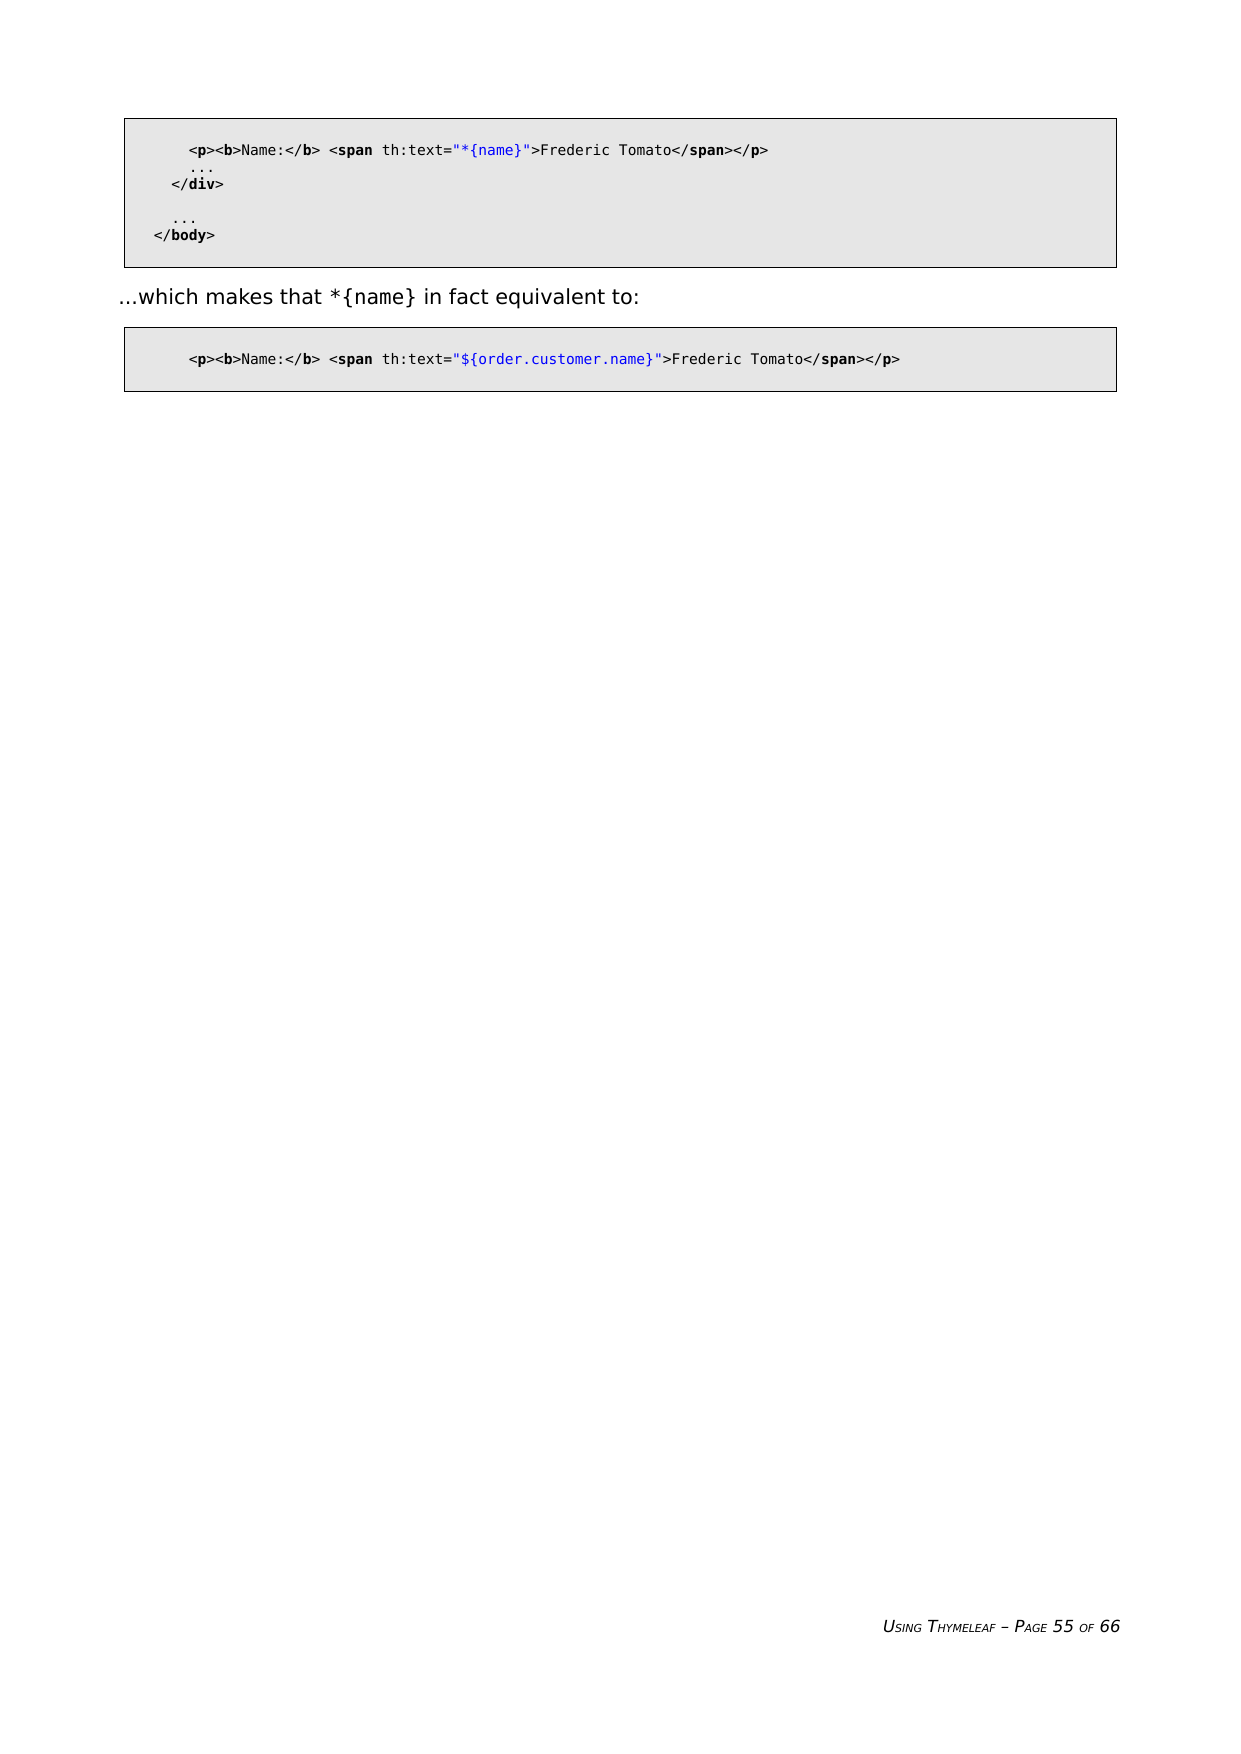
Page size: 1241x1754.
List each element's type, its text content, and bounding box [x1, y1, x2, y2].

text <p><b>Name:</b> <span th:text="*{name}">Frederic Tomato</span></p> ... </div> ... </body> [125, 119, 1116, 267]
text <p><b>Name:</b> <span th:text="${order.customer.name}">Frederic Tomato</span></p> [125, 328, 1116, 391]
text ...which makes that *{name} in fact equivalent to: [118, 285, 1122, 309]
